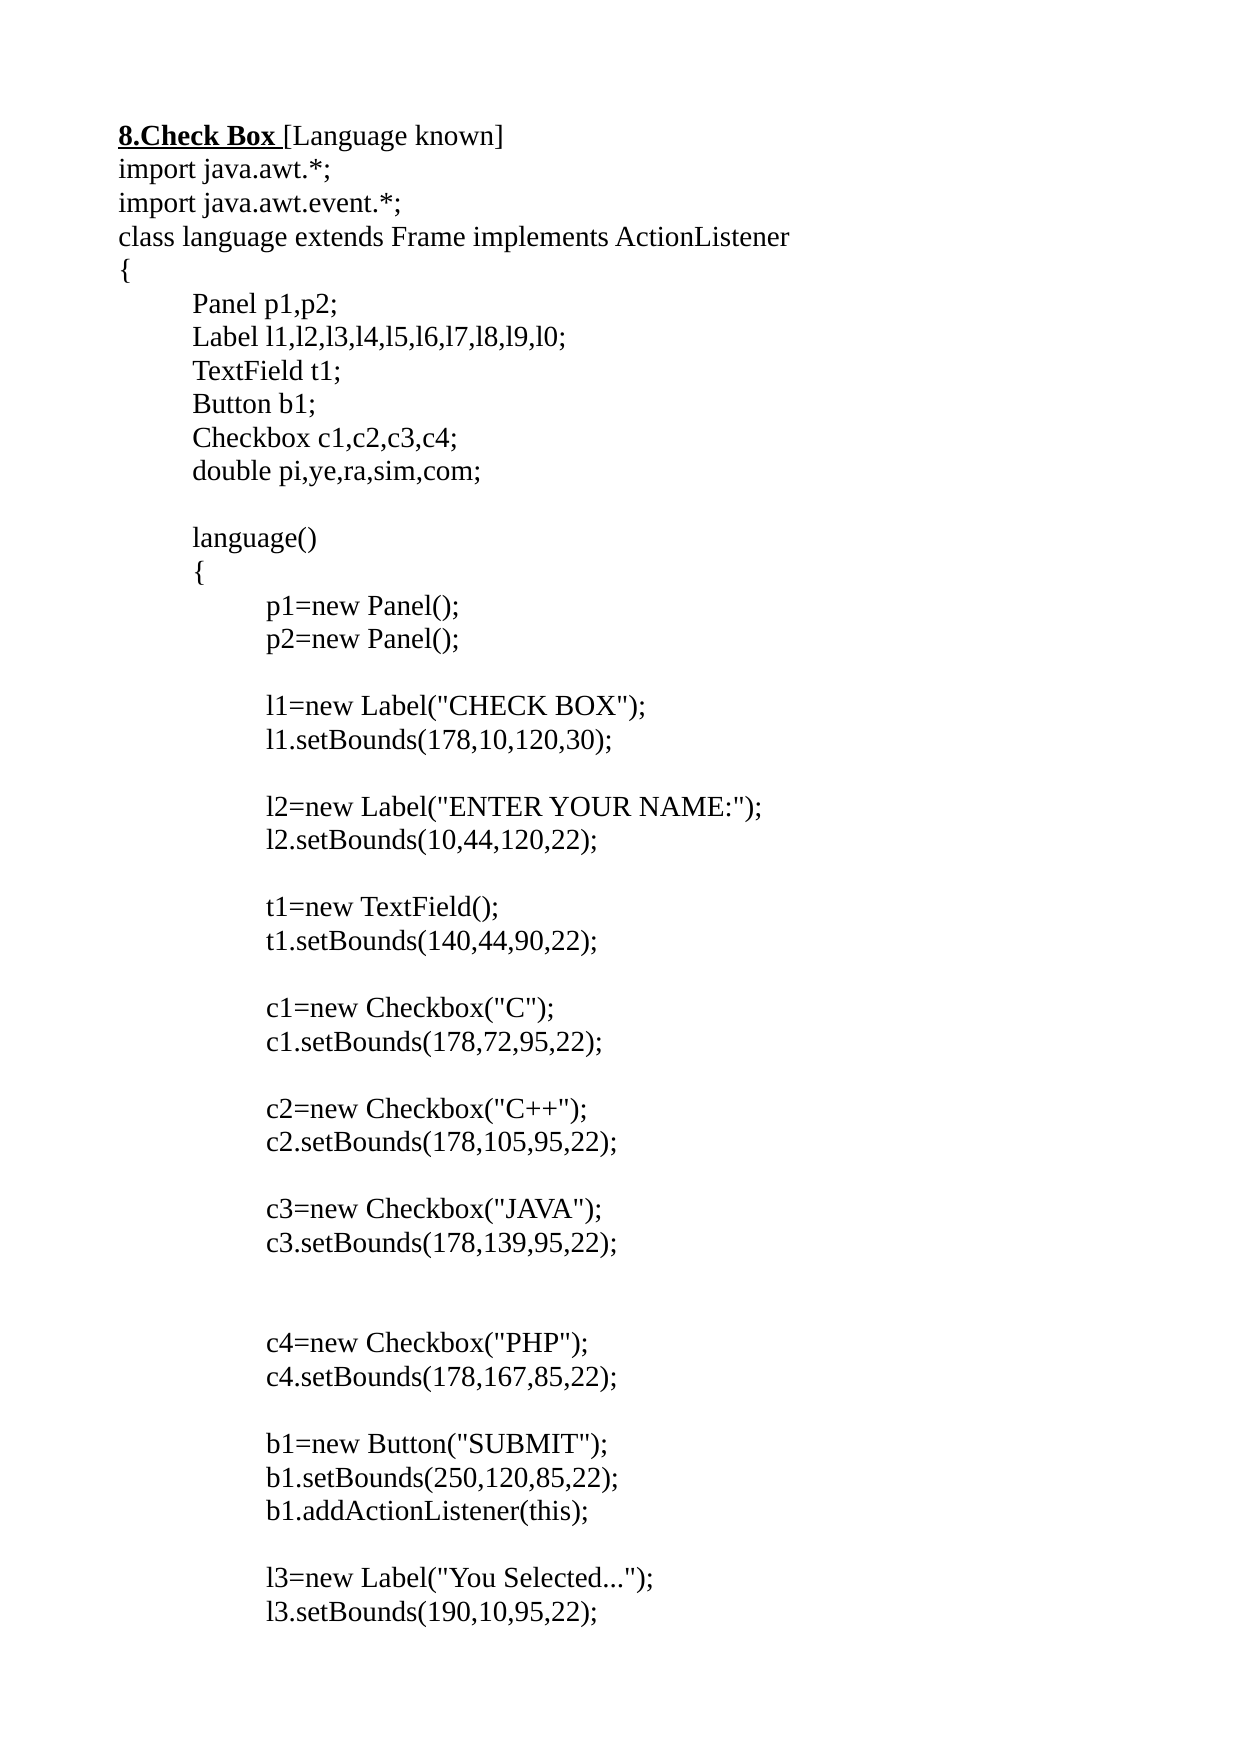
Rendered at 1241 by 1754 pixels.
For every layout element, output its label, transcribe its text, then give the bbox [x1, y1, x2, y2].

text c4=new Checkbox("PHP"); [118, 1326, 1122, 1359]
text c4.setBounds(178,167,85,22); [118, 1359, 1122, 1393]
text l1=new Label("CHECK BOX"); [118, 688, 1122, 722]
text l2=new Label("ENTER YOUR NAME:"); [118, 789, 1122, 822]
text c1=new Checkbox("C"); [118, 990, 1122, 1024]
text c2=new Checkbox("C++"); [118, 1091, 1122, 1124]
text { [118, 554, 1122, 588]
text class language extends Frame implements ActionListener [118, 219, 1122, 252]
text { [118, 252, 1122, 286]
text Panel p1,p2; [118, 286, 1122, 319]
text import java.awt.event.*; [118, 185, 1122, 219]
text t1.setBounds(140,44,90,22); [118, 923, 1122, 957]
text l3=new Label("You Selected..."); [118, 1560, 1122, 1594]
text c3=new Checkbox("JAVA"); [118, 1191, 1122, 1225]
text 8.Check Box [Language known] [118, 118, 1122, 152]
text import java.awt.*; [118, 152, 1122, 185]
text l3.setBounds(190,10,95,22); [118, 1594, 1122, 1627]
text Label l1,l2,l3,l4,l5,l6,l7,l8,l9,l0; [118, 319, 1122, 353]
text b1.setBounds(250,120,85,22); [118, 1460, 1122, 1493]
text l2.setBounds(10,44,120,22); [118, 822, 1122, 856]
text language() [118, 521, 1122, 554]
text double pi,ye,ra,sim,com; [118, 453, 1122, 487]
text Checkbox c1,c2,c3,c4; [118, 420, 1122, 453]
text t1=new TextField(); [118, 889, 1122, 923]
text TextField t1; [118, 353, 1122, 386]
text p2=new Panel(); [118, 621, 1122, 655]
text c3.setBounds(178,139,95,22); [118, 1225, 1122, 1258]
text Button b1; [118, 386, 1122, 420]
text c1.setBounds(178,72,95,22); [118, 1024, 1122, 1057]
text l1.setBounds(178,10,120,30); [118, 722, 1122, 755]
text p1=new Panel(); [118, 588, 1122, 621]
text b1.addActionListener(this); [118, 1493, 1122, 1527]
text c2.setBounds(178,105,95,22); [118, 1124, 1122, 1158]
text b1=new Button("SUBMIT"); [118, 1426, 1122, 1460]
